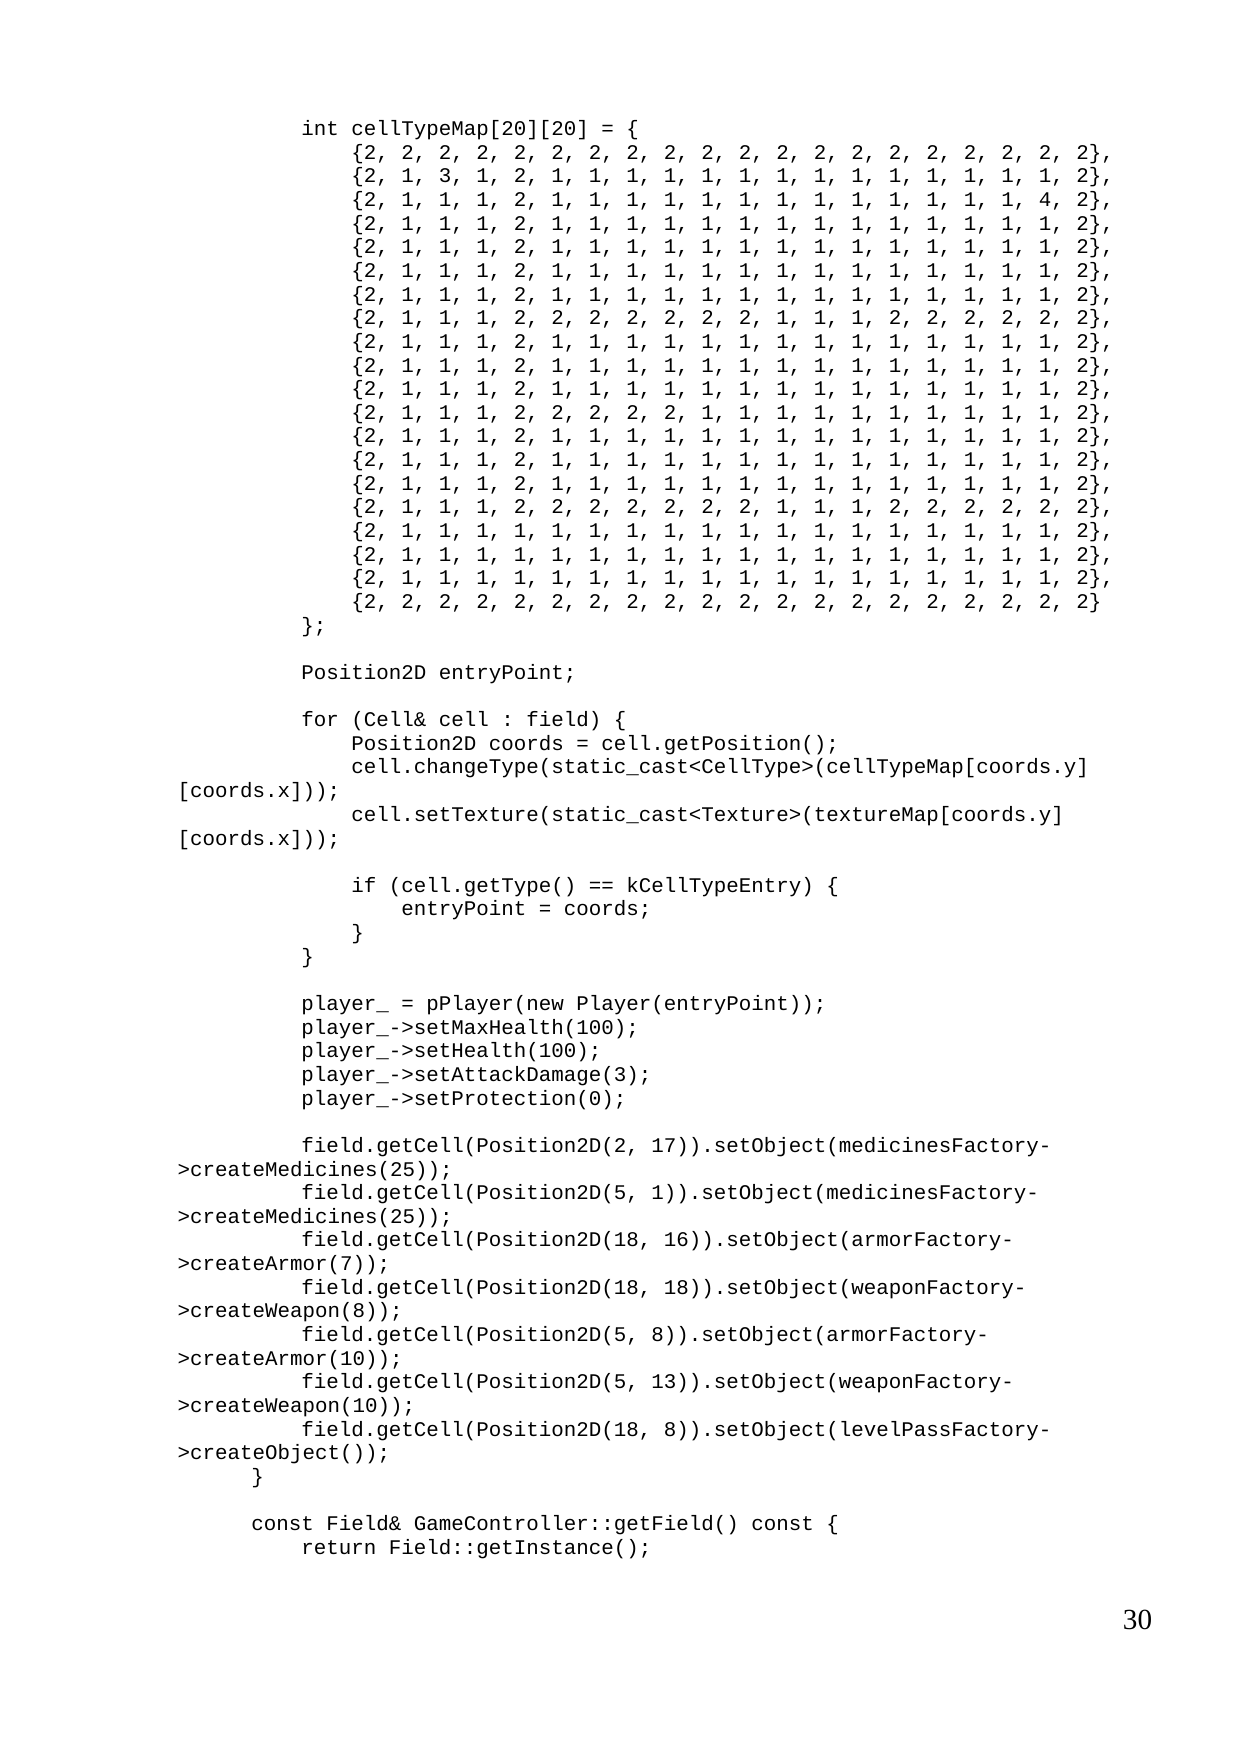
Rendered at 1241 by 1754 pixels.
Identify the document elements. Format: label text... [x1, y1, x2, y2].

text player_->setAttackDamage(3); [177, 1064, 1152, 1088]
text {2, 1, 1, 1, 2, 1, 1, 1, 1, 1, 1, 1, 1, 1, 1, 1, 1, 1, 1, 2}, [177, 473, 1152, 496]
text {2, 2, 2, 2, 2, 2, 2, 2, 2, 2, 2, 2, 2, 2, 2, 2, 2, 2, 2, 2} [177, 591, 1152, 615]
text for (Cell& cell : field) { [177, 709, 1152, 733]
text Position2D coords = cell.getPosition(); [177, 733, 1152, 757]
text {2, 1, 1, 1, 2, 2, 2, 2, 2, 2, 2, 1, 1, 1, 2, 2, 2, 2, 2, 2}, [177, 307, 1152, 331]
text cell.setTexture(static_cast<Texture>(textureMap[coords.y][coords.x])); [177, 804, 1152, 851]
text {2, 1, 1, 1, 2, 1, 1, 1, 1, 1, 1, 1, 1, 1, 1, 1, 1, 1, 1, 2}, [177, 426, 1152, 449]
text field.getCell(Position2D(5, 8)).setObject(armorFactory->createArmor(10)); [177, 1324, 1152, 1371]
text {2, 1, 1, 1, 2, 1, 1, 1, 1, 1, 1, 1, 1, 1, 1, 1, 1, 1, 1, 2}, [177, 378, 1152, 402]
text {2, 1, 1, 1, 1, 1, 1, 1, 1, 1, 1, 1, 1, 1, 1, 1, 1, 1, 1, 2}, [177, 567, 1152, 591]
text field.getCell(Position2D(18, 16)).setObject(armorFactory->createArmor(7)); [177, 1229, 1152, 1277]
text {2, 1, 1, 1, 2, 1, 1, 1, 1, 1, 1, 1, 1, 1, 1, 1, 1, 1, 1, 2}, [177, 236, 1152, 260]
text player_ = pPlayer(new Player(entryPoint)); [177, 993, 1152, 1017]
text field.getCell(Position2D(2, 17)).setObject(medicinesFactory->createMedicines(25)); [177, 1135, 1152, 1182]
text if (cell.getType() == kCellTypeEntry) { [177, 875, 1152, 898]
text Position2D entryPoint; [177, 662, 1152, 686]
text const Field& GameController::getField() const { [177, 1513, 1152, 1537]
text field.getCell(Position2D(18, 8)).setObject(levelPassFactory->createObject()); [177, 1419, 1152, 1466]
text {2, 2, 2, 2, 2, 2, 2, 2, 2, 2, 2, 2, 2, 2, 2, 2, 2, 2, 2, 2}, [177, 142, 1152, 165]
text field.getCell(Position2D(5, 1)).setObject(medicinesFactory->createMedicines(25)); [177, 1182, 1152, 1229]
text field.getCell(Position2D(18, 18)).setObject(weaponFactory->createWeapon(8)); [177, 1277, 1152, 1324]
text {2, 1, 1, 1, 2, 2, 2, 2, 2, 1, 1, 1, 1, 1, 1, 1, 1, 1, 1, 2}, [177, 402, 1152, 426]
text {2, 1, 1, 1, 2, 1, 1, 1, 1, 1, 1, 1, 1, 1, 1, 1, 1, 1, 1, 2}, [177, 260, 1152, 284]
text {2, 1, 1, 1, 2, 1, 1, 1, 1, 1, 1, 1, 1, 1, 1, 1, 1, 1, 1, 2}, [177, 213, 1152, 236]
text int cellTypeMap[20][20] = { [177, 118, 1152, 142]
text } [177, 1466, 1152, 1489]
text cell.changeType(static_cast<CellType>(cellTypeMap[coords.y][coords.x])); [177, 757, 1152, 804]
text {2, 1, 1, 1, 2, 2, 2, 2, 2, 2, 2, 1, 1, 1, 2, 2, 2, 2, 2, 2}, [177, 496, 1152, 520]
text player_->setProtection(0); [177, 1088, 1152, 1111]
text field.getCell(Position2D(5, 13)).setObject(weaponFactory->createWeapon(10)); [177, 1371, 1152, 1419]
text return Field::getInstance(); [177, 1537, 1152, 1561]
text player_->setHealth(100); [177, 1040, 1152, 1064]
text } [177, 946, 1152, 969]
text player_->setMaxHealth(100); [177, 1017, 1152, 1040]
text entryPoint = coords; [177, 898, 1152, 922]
text {2, 1, 1, 1, 2, 1, 1, 1, 1, 1, 1, 1, 1, 1, 1, 1, 1, 1, 1, 2}, [177, 354, 1152, 378]
text {2, 1, 1, 1, 1, 1, 1, 1, 1, 1, 1, 1, 1, 1, 1, 1, 1, 1, 1, 2}, [177, 520, 1152, 544]
text {2, 1, 1, 1, 2, 1, 1, 1, 1, 1, 1, 1, 1, 1, 1, 1, 1, 1, 4, 2}, [177, 189, 1152, 213]
text {2, 1, 1, 1, 2, 1, 1, 1, 1, 1, 1, 1, 1, 1, 1, 1, 1, 1, 1, 2}, [177, 331, 1152, 354]
text } [177, 922, 1152, 946]
text {2, 1, 1, 1, 2, 1, 1, 1, 1, 1, 1, 1, 1, 1, 1, 1, 1, 1, 1, 2}, [177, 284, 1152, 307]
text {2, 1, 1, 1, 1, 1, 1, 1, 1, 1, 1, 1, 1, 1, 1, 1, 1, 1, 1, 2}, [177, 544, 1152, 567]
text {2, 1, 1, 1, 2, 1, 1, 1, 1, 1, 1, 1, 1, 1, 1, 1, 1, 1, 1, 2}, [177, 449, 1152, 473]
text }; [177, 615, 1152, 638]
text {2, 1, 3, 1, 2, 1, 1, 1, 1, 1, 1, 1, 1, 1, 1, 1, 1, 1, 1, 2}, [177, 165, 1152, 189]
